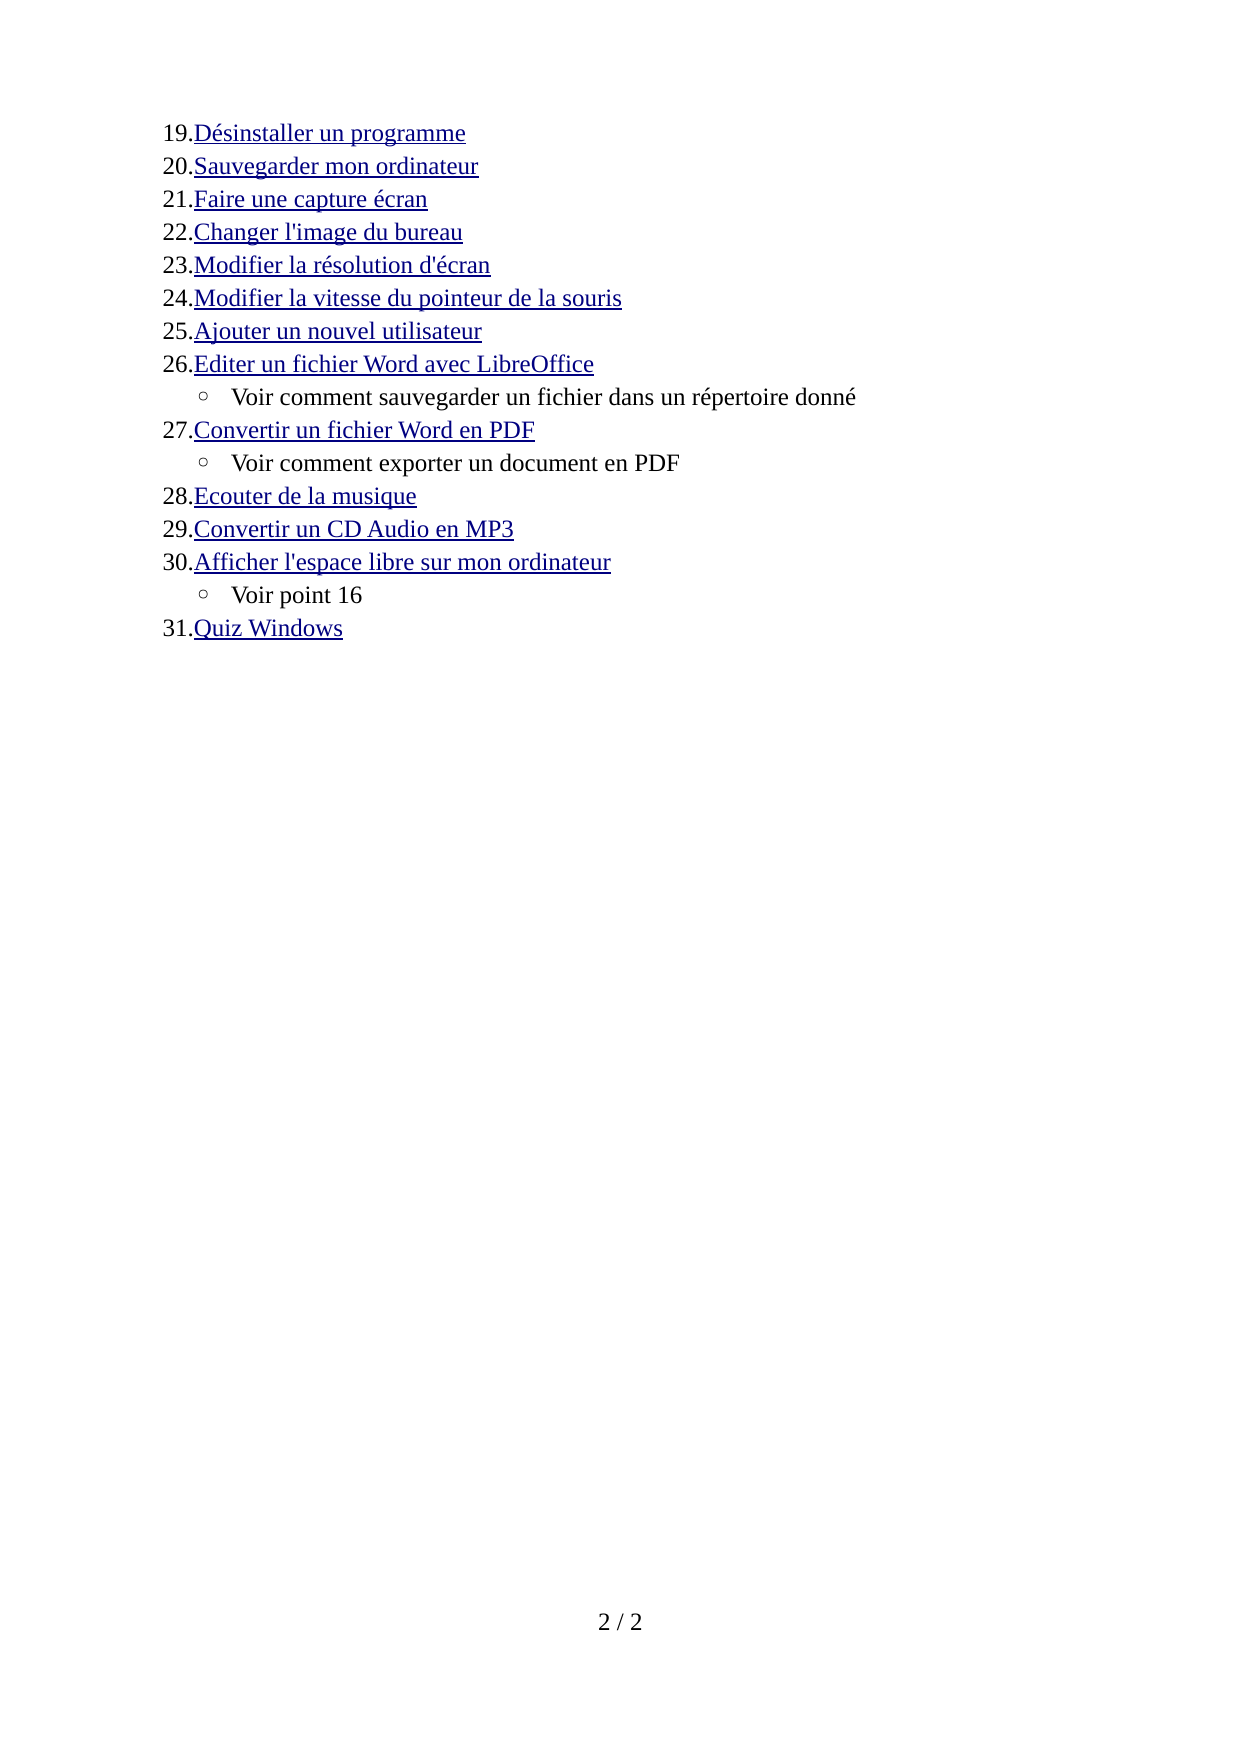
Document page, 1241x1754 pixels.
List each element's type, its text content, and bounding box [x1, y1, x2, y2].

list Quiz Windows [162, 613, 1122, 642]
list Modifier la vitesse du pointeur de la souris [162, 283, 1122, 312]
list Editer un fichier Word avec LibreOffice [162, 349, 1122, 378]
list Faire une capture écran [162, 184, 1122, 213]
list Convertir un fichier Word en PDF [162, 415, 1122, 444]
list Voir comment sauvegarder un fichier dans un répertoire donné [193, 382, 1122, 411]
list Ecouter de la musique [162, 481, 1122, 510]
list Afficher l'espace libre sur mon ordinateur [162, 547, 1122, 576]
list Voir comment exporter un document en PDF [193, 448, 1122, 477]
list Changer l'image du bureau [162, 217, 1122, 246]
list Voir point 16 [193, 580, 1122, 609]
list Ajouter un nouvel utilisateur [162, 316, 1122, 345]
list Convertir un CD Audio en MP3 [162, 514, 1122, 543]
list Sauvegarder mon ordinateur [162, 151, 1122, 180]
list Désinstaller un programme [162, 118, 1122, 147]
list Modifier la résolution d'écran [162, 250, 1122, 279]
